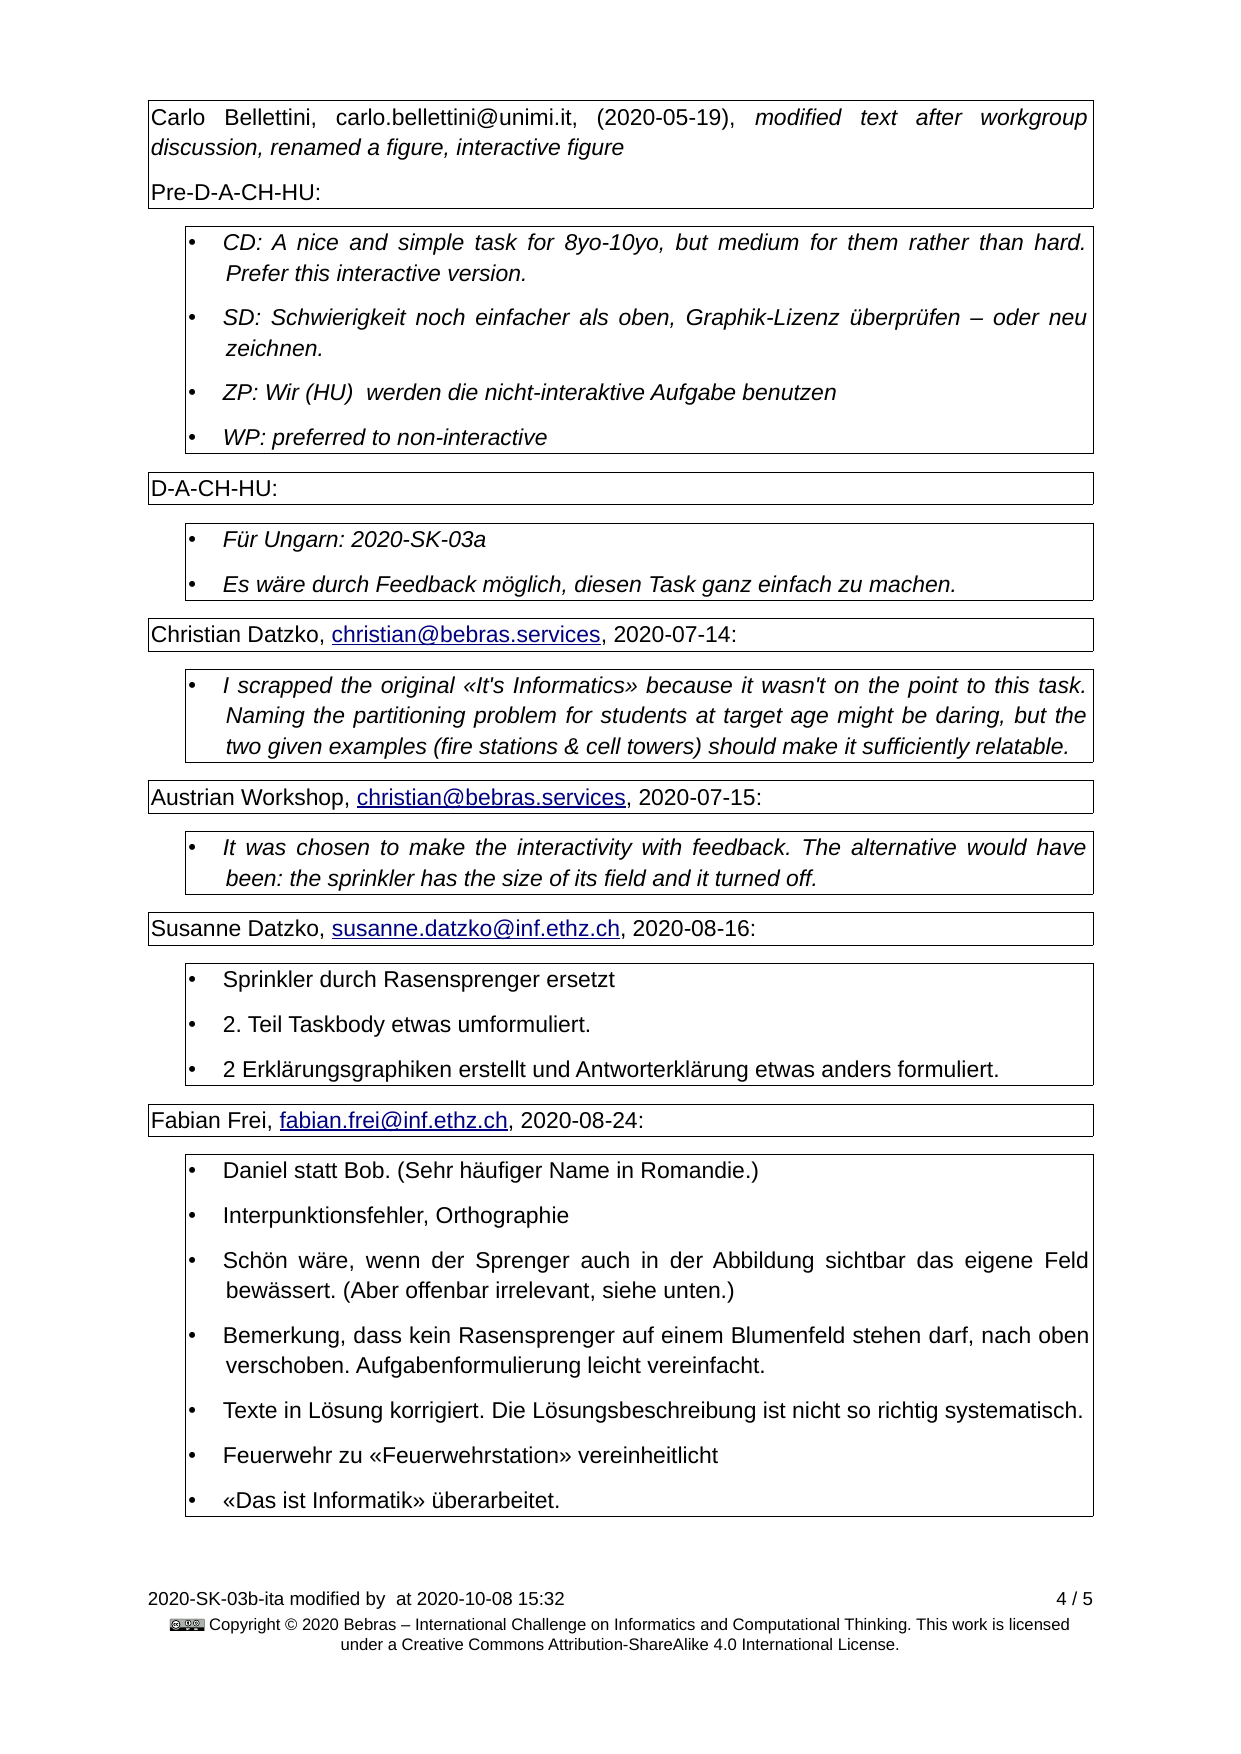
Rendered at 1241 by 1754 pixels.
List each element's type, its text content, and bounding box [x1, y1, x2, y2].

list Sprinkler durch Rasensprenger ersetzt [186, 964, 1093, 992]
list SD: Schwierigkeit noch einfacher als oben, Graphik-Lizenz überprüfen – oder neu zeichnen. [186, 301, 1093, 361]
list Es wäre durch Feedback möglich, diesen Task ganz einfach zu machen. [186, 567, 1093, 600]
text Carlo Bellettini, carlo.bellettini@unimi.it, (2020-05-19), modified text after workgroup discussion, renamed a figure, interactive figure [149, 101, 1093, 160]
list Bemerkung, dass kein Rasensprenger auf einem Blumenfeld stehen darf, nach oben verschoben. Aufgabenformulierung leicht vereinfacht. [186, 1319, 1093, 1378]
list It was chosen to make the interactivity with feedback. The alternative would have been: the sprinkler has the size of its field and it turned off. [186, 832, 1093, 894]
list Für Ungarn: 2020-SK-03a [186, 524, 1093, 552]
text Fabian Frei, fabian.frei@inf.ethz.ch, 2020-08-24: [149, 1105, 1093, 1136]
list 2. Teil Taskbody etwas umformuliert. [186, 1008, 1093, 1037]
list ZP: Wir (HU) werden die nicht-interaktive Aufgabe benutzen [186, 376, 1093, 406]
text Susanne Datzko, susanne.datzko@inf.ethz.ch, 2020-08-16: [149, 913, 1093, 945]
text Pre-D-A-CH-HU: [149, 175, 1093, 208]
list I scrapped the original «It's Informatics» because it wasn't on the point to this task. Naming the partitioning problem for students at target age might be daring, but the two given examples (fire stations & cell towers) should make it sufficiently relatable. [186, 670, 1093, 762]
text Austrian Workshop, christian@bebras.services, 2020-07-15: [149, 781, 1093, 813]
list Interpunktionsfehler, Orthographie [186, 1199, 1093, 1228]
list Texte in Lösung korrigiert. Die Lösungsbeschreibung ist nicht so richtig systematisch. [186, 1394, 1093, 1423]
list Feuerwehr zu «Feuerwehrstation» vereinheitlicht [186, 1439, 1093, 1468]
text Christian Datzko, christian@bebras.services, 2020-07-14: [149, 619, 1093, 651]
list Schön wäre, wenn der Sprenger auch in der Abbildung sichtbar das eigene Feld bewässert. (Aber offenbar irrelevant, siehe unten.) [186, 1244, 1093, 1303]
list CD: A nice and simple task for 8yo-10yo, but medium for them rather than hard. Prefer this interactive version. [186, 227, 1093, 286]
list 2 Erklärungsgraphiken erstellt und Antworterklärung etwas anders formuliert. [186, 1053, 1093, 1085]
list Daniel statt Bob. (Sehr häufiger Name in Romandie.) [186, 1155, 1093, 1184]
text D-A-CH-HU: [149, 473, 1093, 504]
list WP: preferred to non-interactive [186, 421, 1093, 453]
list «Das ist Informatik» überarbeitet. [186, 1483, 1093, 1516]
